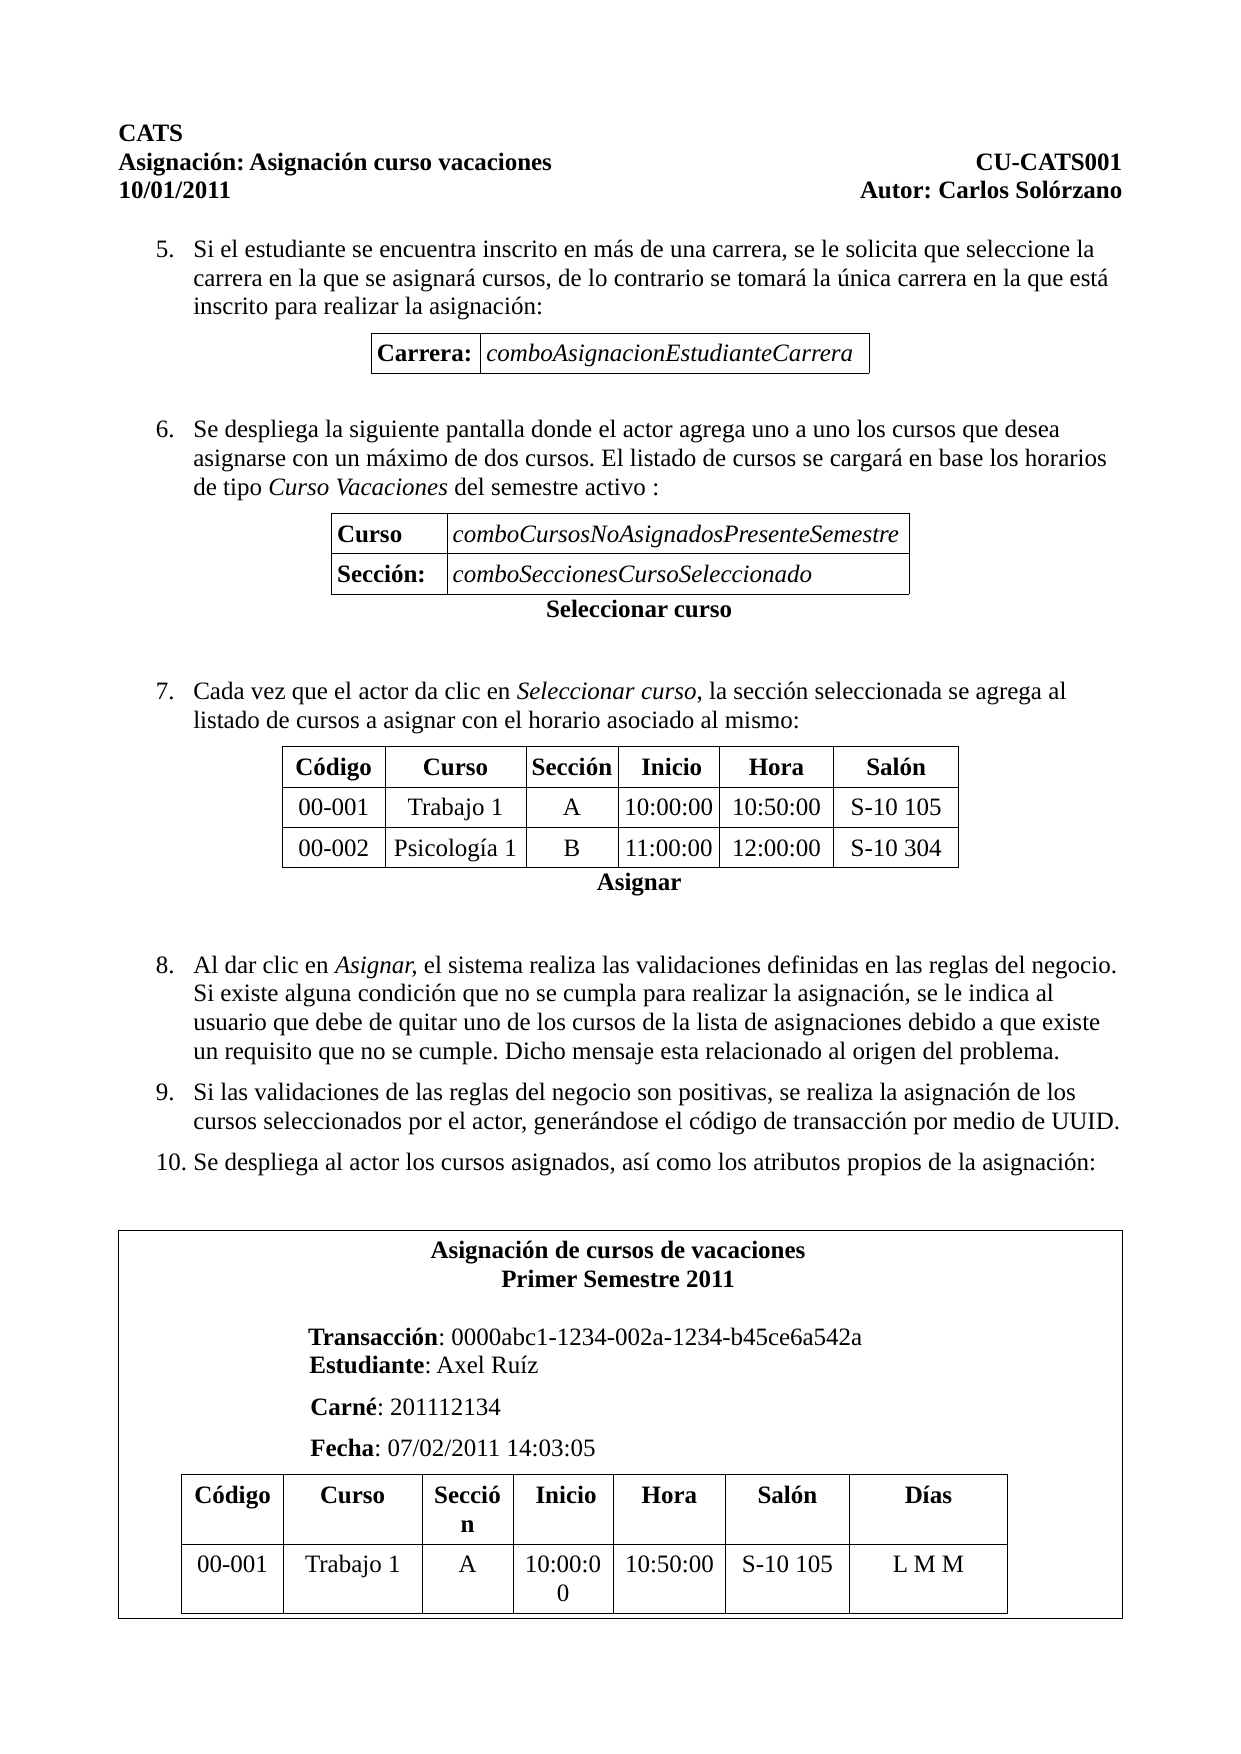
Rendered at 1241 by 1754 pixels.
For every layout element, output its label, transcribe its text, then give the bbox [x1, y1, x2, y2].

list Si el estudiante se encuentra inscrito en más de una carrera, se le solicita que seleccione la carrera en la que se asignará cursos, de lo contrario se tomará la única carrera en la que está inscrito para realizar la asignación: [156, 234, 1122, 320]
table_header Asignación de cursos de vacaciones Primer Semestre 2011 Transacción: 0000abc1-1234-002a-1234-b45ce6a542a Estudiante: Axel Ruíz Carné: 201112134 Fecha: 07/02/2011 14:03:05 [119, 1231, 1122, 1618]
table_cell A [527, 788, 618, 827]
table_header Días [850, 1475, 1007, 1543]
table_cell 10:00:00 [514, 1545, 613, 1612]
table_header Carrera: [372, 334, 480, 373]
text Asignar [156, 867, 1122, 896]
list Al dar clic en Asignar, el sistema realiza las validaciones definidas en las reglas del negocio. Si existe alguna condición que no se cumpla para realizar la asignación, se le indica al usuario que debe de quitar uno de los cursos de la lista de asignaciones debido a que existe un requisito que no se cumple. Dicho mensaje esta relacionado al origen del problema. [156, 950, 1122, 1065]
table_header Inicio [619, 747, 719, 787]
table_cell 00-002 [283, 828, 385, 867]
list Si las validaciones de las reglas del negocio son positivas, se realiza la asignación de los cursos seleccionados por el actor, generándose el código de transacción por medio de UUID. [156, 1077, 1122, 1135]
table_header Sección [527, 747, 618, 787]
table_cell 12:00:00 [720, 828, 833, 867]
list Se despliega la siguiente pantalla donde el actor agrega uno a uno los cursos que desea asignarse con un máximo de dos cursos. El listado de cursos se cargará en base los horarios de tipo Curso Vacaciones del semestre activo : [156, 414, 1122, 501]
table_header Código [283, 747, 385, 787]
table_cell 00-001 [283, 788, 385, 827]
table_cell 10:00:00 [619, 788, 719, 827]
table_cell 11:00:00 [619, 828, 719, 867]
table_cell Psicología 1 [386, 828, 526, 867]
table_cell Trabajo 1 [284, 1545, 422, 1612]
text Seleccionar curso [156, 594, 1122, 622]
table_cell 10:50:00 [720, 788, 833, 827]
table_cell S-10 105 [834, 788, 958, 827]
table_cell Sección: [332, 554, 447, 594]
table_cell comboSeccionesCursoSeleccionado [448, 554, 909, 594]
table_cell 00-001 [182, 1545, 283, 1612]
table_header comboAsignacionEstudianteCarrera [481, 334, 869, 373]
table_header Curso [386, 747, 526, 787]
table_header Sección [423, 1475, 513, 1543]
list Se despliega al actor los cursos asignados, así como los atributos propios de la asignación: [156, 1147, 1122, 1176]
table_cell A [423, 1545, 513, 1612]
list Cada vez que el actor da clic en Seleccionar curso, la sección seleccionada se agrega al listado de cursos a asignar con el horario asociado al mismo: [156, 676, 1122, 734]
table_cell 10:50:00 [614, 1545, 725, 1612]
table_header Curso [284, 1475, 422, 1543]
table_cell Trabajo 1 [386, 788, 526, 827]
table_header Salón [726, 1475, 849, 1543]
table_header Inicio [514, 1475, 613, 1543]
table_header Código [182, 1475, 283, 1543]
table_cell L M M [850, 1545, 1007, 1612]
table_header comboCursosNoAsignadosPresenteSemestre [448, 514, 909, 553]
table_cell S-10 105 [726, 1545, 849, 1612]
table_cell B [527, 828, 618, 867]
table_header Salón [834, 747, 958, 787]
table_header Hora [720, 747, 833, 787]
table_header Curso [332, 514, 447, 553]
table_header Hora [614, 1475, 725, 1543]
table_cell S-10 304 [834, 828, 958, 867]
